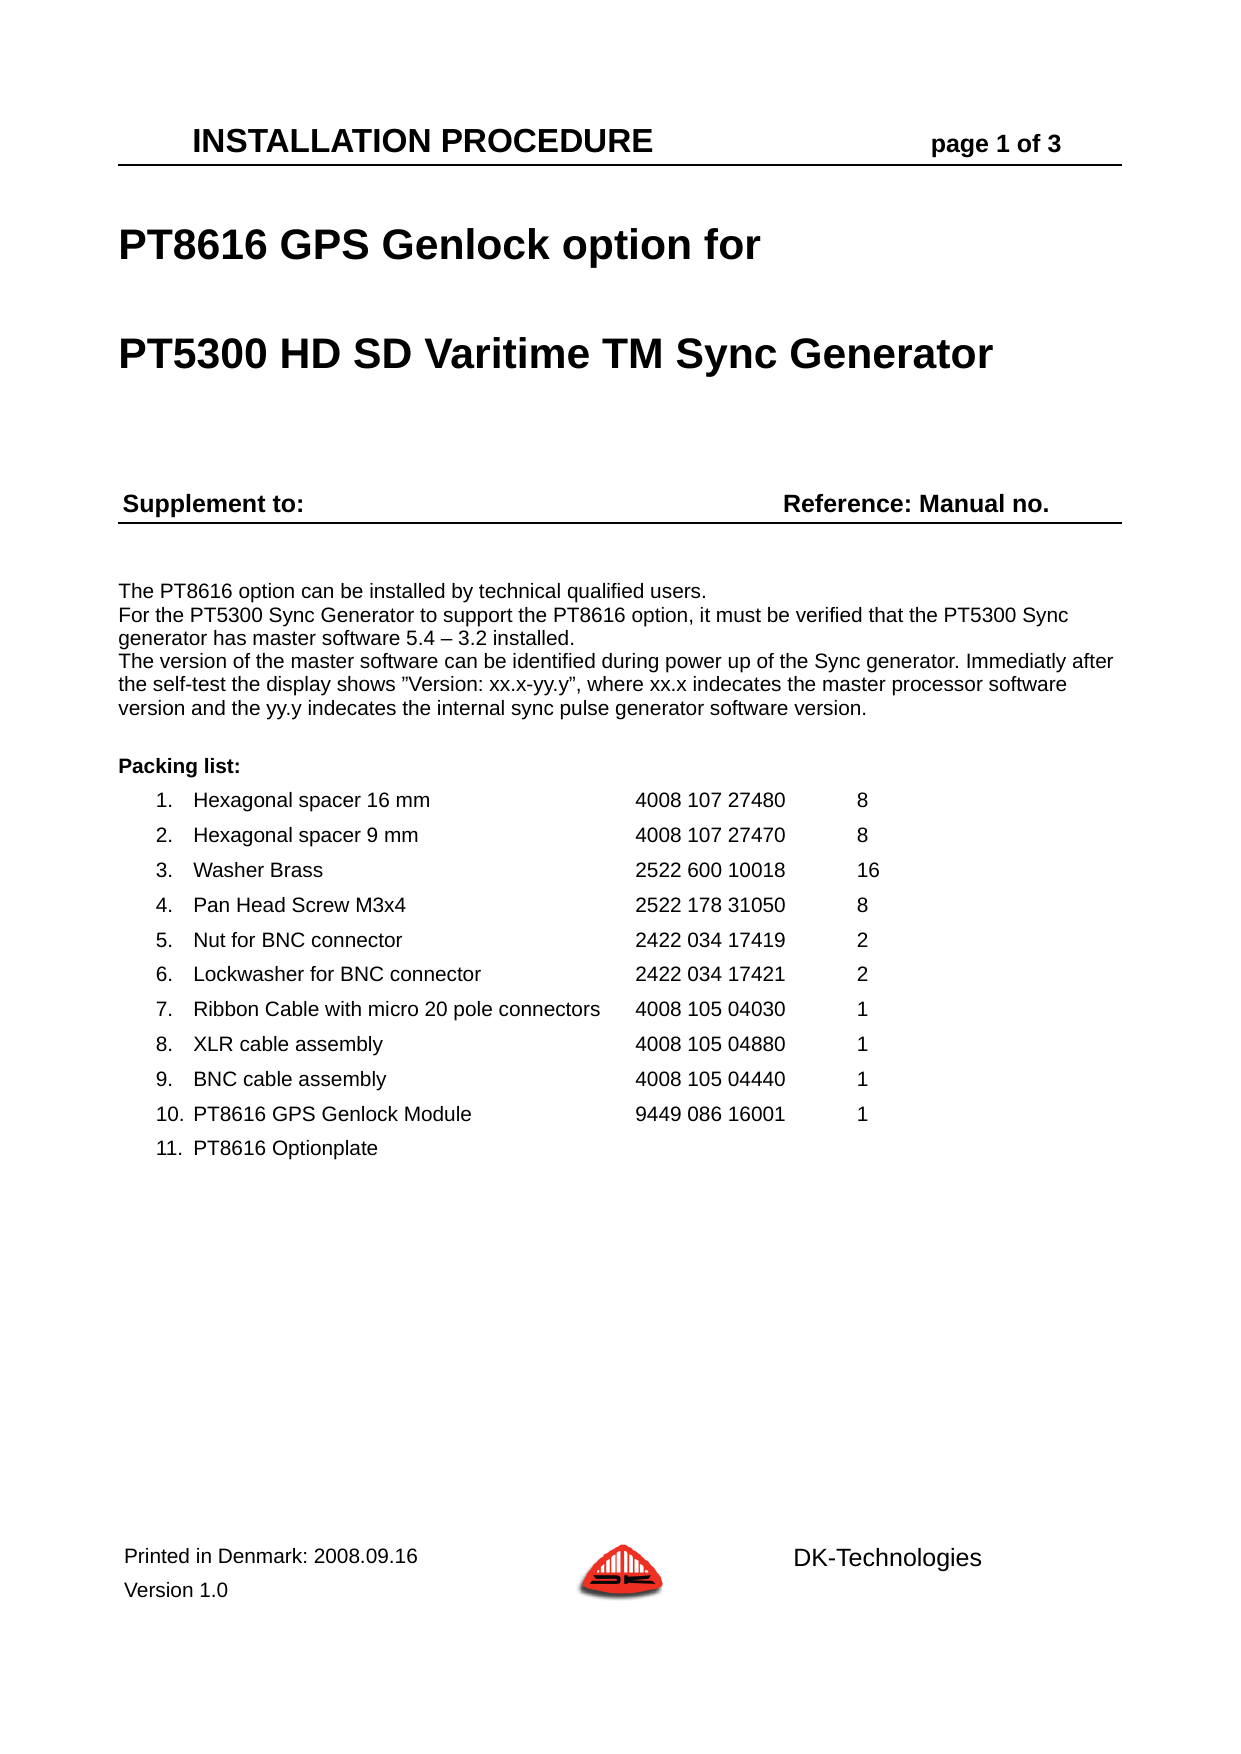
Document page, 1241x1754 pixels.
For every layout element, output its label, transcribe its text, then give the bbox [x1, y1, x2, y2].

list PT8616 Optionplate [156, 1137, 1122, 1160]
list BNC cable assembly 4008 105 04440 1 [156, 1067, 1122, 1091]
subtitle PT8616 GPS Genlock option for [118, 221, 1122, 268]
list Pan Head Screw M3x4 2522 178 31050 8 [156, 893, 1122, 917]
list Washer Brass 2522 600 10018 16 [156, 858, 1122, 882]
list Nut for BNC connector 2422 034 17419 2 [156, 928, 1122, 951]
list Lockwasher for BNC connector 2422 034 17421 2 [156, 963, 1122, 986]
text The version of the master software can be identified during power up of the Sync generator. Immediatly after the self-test the display shows ”Version: xx.x-yy.y”, where xx.x indecates the master processor software version and the yy.y indecates the internal sync pulse generator software version. [118, 650, 1122, 719]
text For the PT5300 Sync Generator to support the PT8616 option, it must be verified that the PT5300 Sync generator has master software 5.4 – 3.2 installed. [118, 603, 1122, 650]
subtitle PT5300 HD SD Varitime TM Sync Generator [118, 330, 1122, 377]
text The PT8616 option can be installed by technical qualified users. [118, 580, 1122, 603]
text Packing list: [118, 754, 1122, 777]
list Ribbon Cable with micro 20 pole connectors 4008 105 04030 1 [156, 998, 1122, 1021]
list Hexagonal spacer 9 mm 4008 107 27470 8 [156, 824, 1122, 847]
list Hexagonal spacer 16 mm 4008 107 27480 8 [156, 789, 1122, 812]
list XLR cable assembly 4008 105 04880 1 [156, 1032, 1122, 1056]
text Supplement to: Reference: Manual no. [118, 485, 1122, 522]
list PT8616 GPS Genlock Module 9449 086 16001 1 [156, 1102, 1122, 1125]
